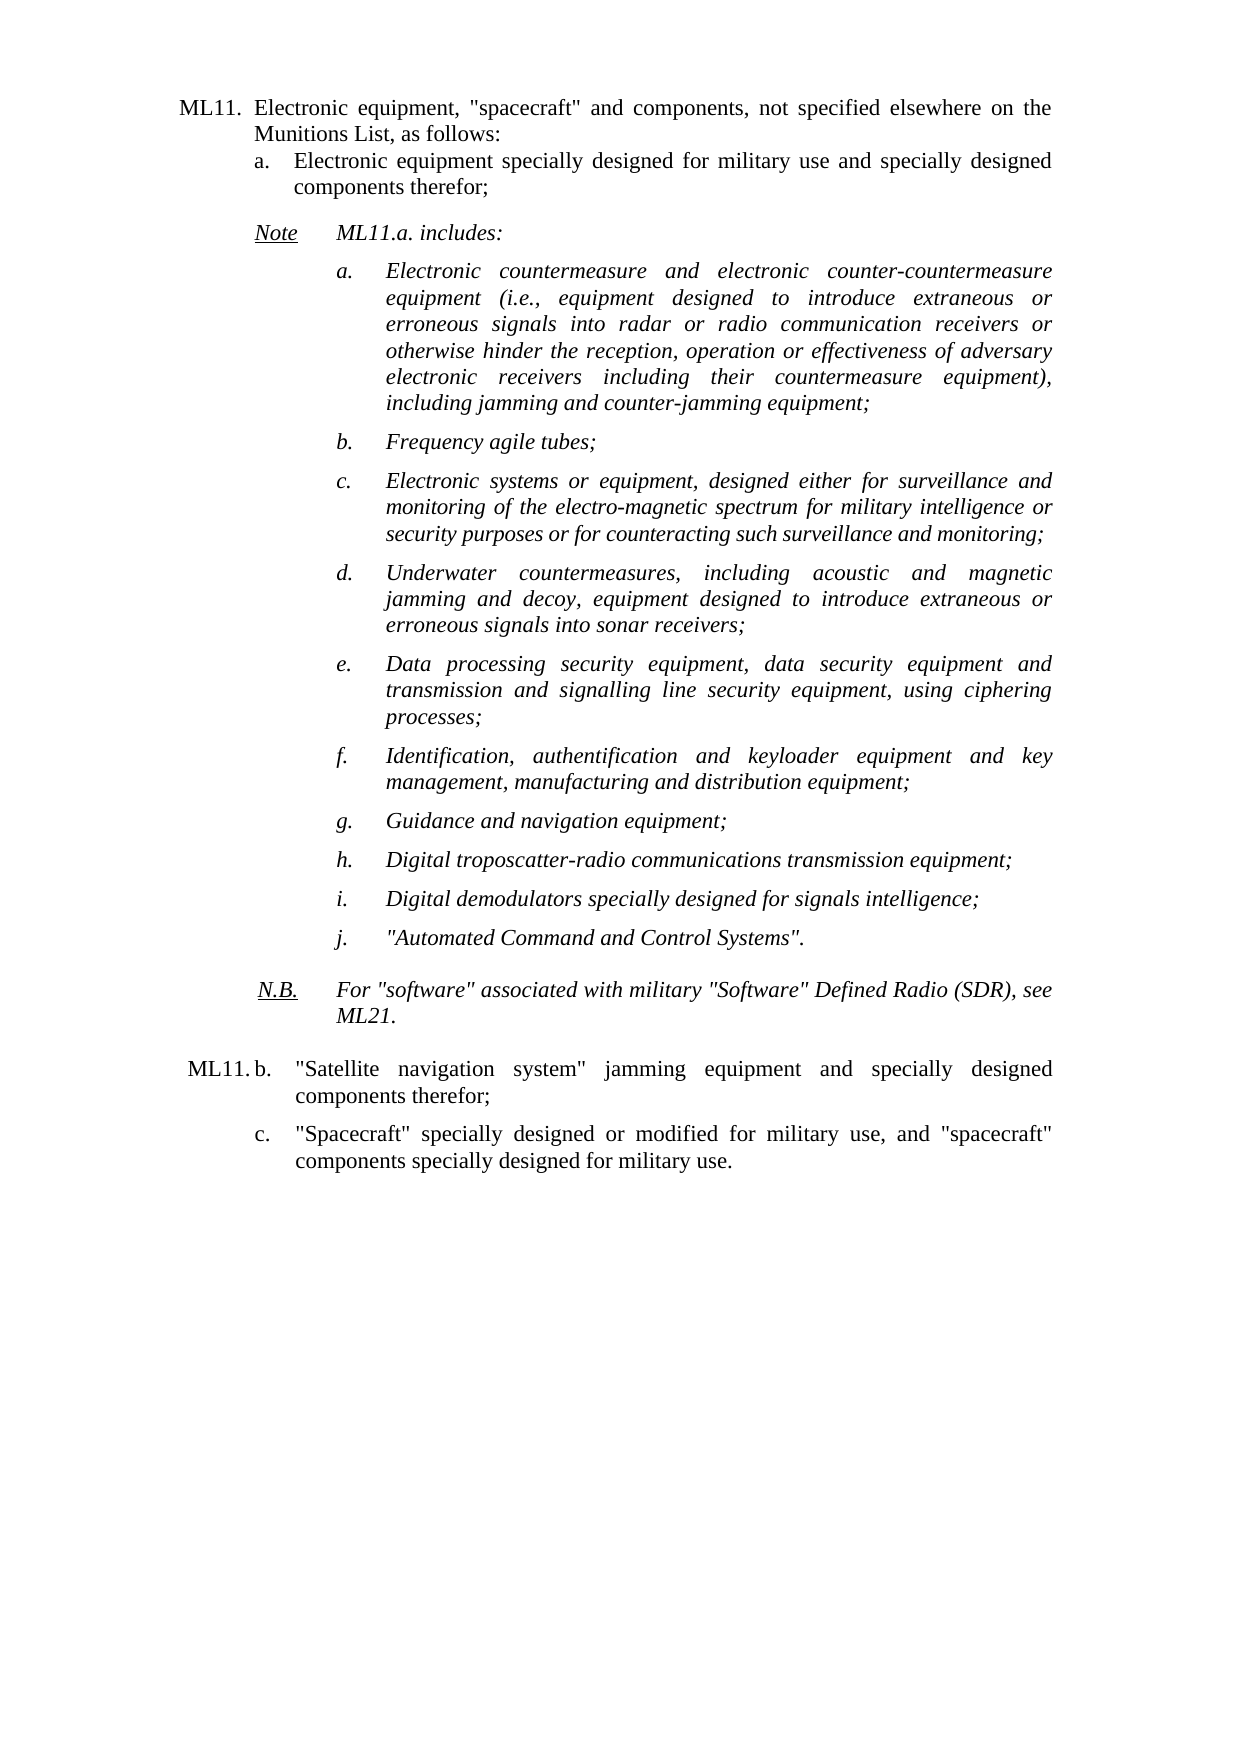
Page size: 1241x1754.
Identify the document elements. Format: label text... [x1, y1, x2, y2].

text a. Electronic equipment specially designed for military use and specially designed components therefor; [187, 147, 1053, 199]
text c. Electronic systems or equipment, designed either for surveillance and monitoring of the electro-magnetic spectrum for military intelligence or security purposes or for counteracting such surveillance and monitoring; [336, 467, 1053, 546]
text g. Guidance and navigation equipment; [336, 807, 1053, 833]
text c. "Spacecraft" specially designed or modified for military use, and "spacecraft" components specially designed for military use. [187, 1121, 1054, 1173]
text d. Underwater countermeasures, including acoustic and magnetic jamming and decoy, equipment designed to introduce extraneous or erroneous signals into sonar receivers; [336, 559, 1053, 638]
text a. Electronic countermeasure and electronic counter-countermeasure equipment (i.e., equipment designed to introduce extraneous or erroneous signals into radar or radio communication receivers or otherwise hinder the reception, operation or effectiveness of adversary electronic receivers including their countermeasure equipment), including jamming and counter-jamming equipment; [336, 258, 1053, 416]
text h. Digital troposcatter-radio communications transmission equipment; [336, 846, 1053, 872]
text ML11. b. "Satellite navigation system" jamming equipment and specially designed components therefor; [187, 1055, 1054, 1108]
text Note ML11.a. includes: [254, 219, 1053, 245]
text j. "Automated Command and Control Systems". [336, 923, 1053, 950]
text b. Frequency agile tubes; [336, 428, 1053, 454]
text e. Data processing security equipment, data security equipment and transmission and signalling line security equipment, using ciphering processes; [336, 650, 1053, 729]
text i. Digital demodulators specially designed for signals intelligence; [336, 885, 1053, 911]
text N.B. For "software" associated with military "Software" Defined Radio (SDR), see ML21. [257, 976, 1053, 1029]
text f. Identification, authentification and keyloader equipment and key management, manufacturing and distribution equipment; [336, 742, 1053, 794]
text ML11. Electronic equipment, "spacecraft" and components, not specified elsewhere on the Munitions List, as follows: [179, 94, 1053, 147]
